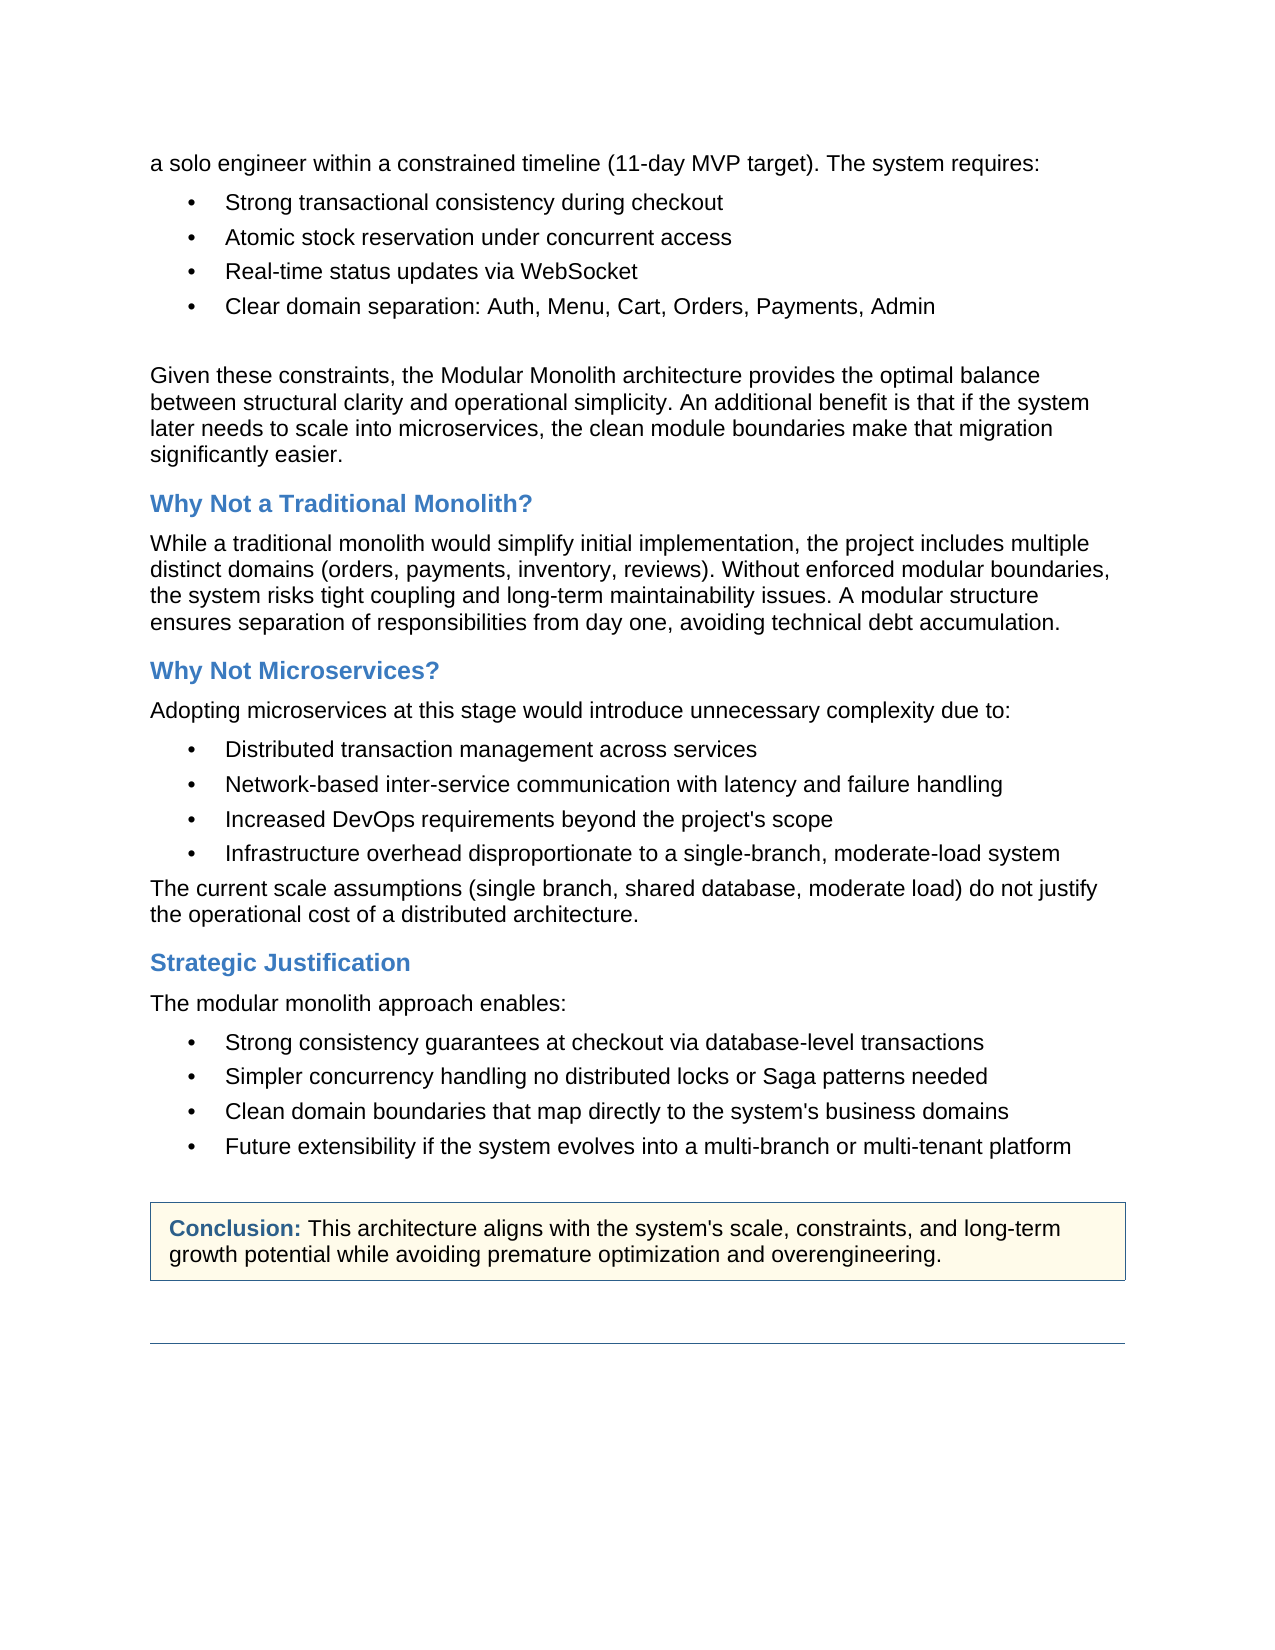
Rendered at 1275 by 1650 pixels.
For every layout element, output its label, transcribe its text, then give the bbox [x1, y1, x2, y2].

list Infrastructure overhead disproportionate to a single-branch, moderate-load system [187, 840, 1125, 867]
text a solo engineer within a constrained timeline (11-day MVP target). The system requires: [150, 150, 1125, 176]
subtitle Strategic Justification [150, 948, 1125, 977]
list Simpler concurrency handling no distributed locks or Saga patterns needed [187, 1063, 1125, 1089]
text The current scale assumptions (single branch, shared database, moderate load) do not justify the operational cost of a distributed architecture. [150, 875, 1125, 928]
list Increased DevOps requirements beyond the project's scope [187, 806, 1125, 832]
text Given these constraints, the Modular Monolith architecture provides the optimal balance between structural clarity and operational simplicity. An additional benefit is that if the system later needs to scale into microservices, the clean module boundaries make that migration significantly easier. [150, 362, 1125, 468]
list Real-time status updates via WebSocket [187, 258, 1125, 284]
list Clear domain separation: Auth, Menu, Cart, Orders, Payments, Admin [187, 293, 1125, 319]
subtitle Why Not a Traditional Monolith? [150, 488, 1125, 517]
list Future extensibility if the system evolves into a multi-branch or multi-tenant platform [187, 1133, 1125, 1159]
text The modular monolith approach enables: [150, 990, 1125, 1016]
list Atomic stock reservation under concurrent access [187, 223, 1125, 250]
text Adopting microservices at this stage would introduce unnecessary complexity due to: [150, 697, 1125, 724]
table_header Conclusion: This architecture aligns with the system's scale, constraints, and long-term growth potential while avoiding premature optimization and overengineering. [151, 1203, 1125, 1280]
list Network-based inter-service communication with latency and failure handling [187, 771, 1125, 797]
list Clean domain boundaries that map directly to the system's business domains [187, 1098, 1125, 1124]
list Strong transactional consistency during checkout [187, 189, 1125, 215]
text While a traditional monolith would simplify initial implementation, the project includes multiple distinct domains (orders, payments, inventory, reviews). Without enforced modular boundaries, the system risks tight coupling and long-term maintainability issues. A modular structure ensures separation of responsibilities from day one, avoiding technical debt accumulation. [150, 530, 1125, 635]
list Strong consistency guarantees at checkout via database-level transactions [187, 1028, 1125, 1055]
list Distributed transaction management across services [187, 736, 1125, 762]
subtitle Why Not Microservices? [150, 656, 1125, 685]
